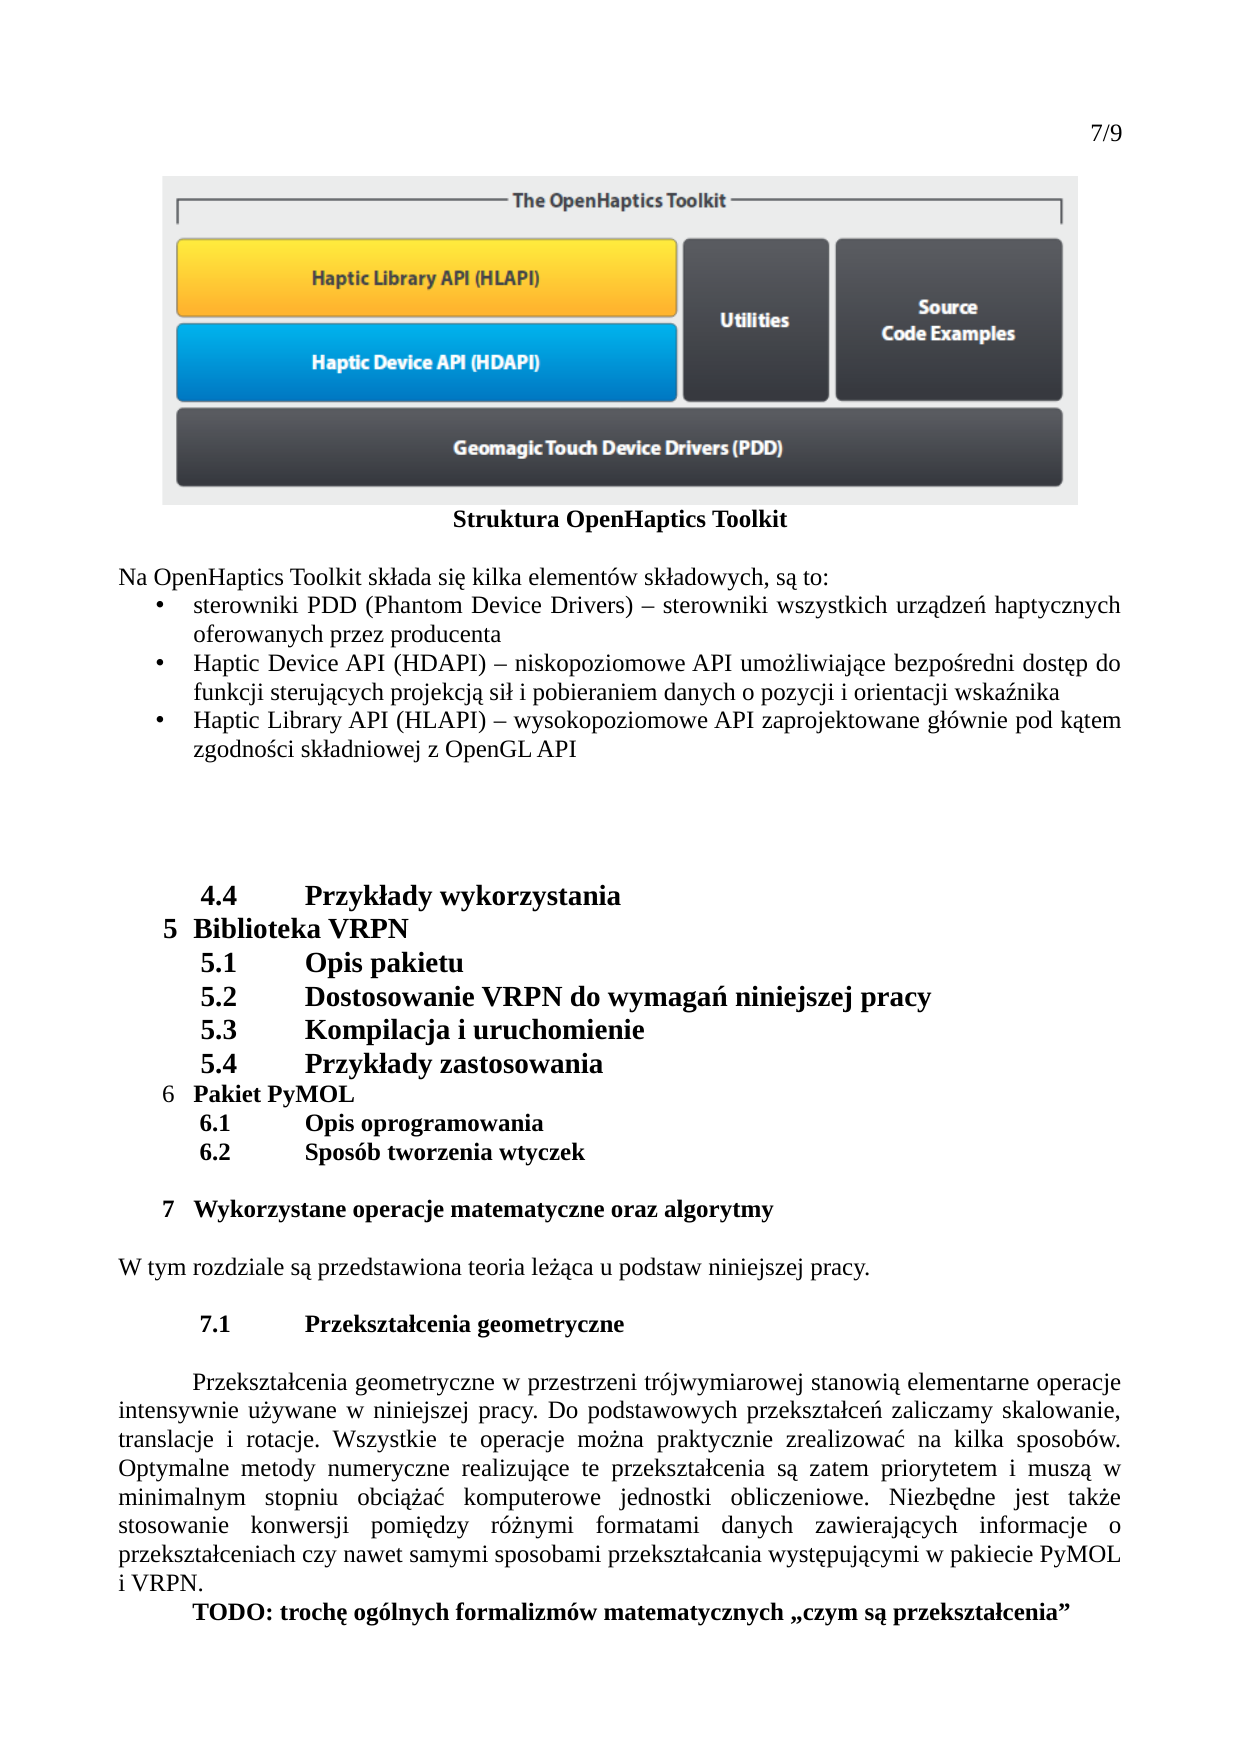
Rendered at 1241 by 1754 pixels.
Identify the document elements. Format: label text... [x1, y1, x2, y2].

list Haptic Device API (HDAPI) – niskopoziomowe API umożliwiające bezpośredni dostęp do funkcji sterujących projekcją sił i pobieraniem danych o pozycji i orientacji wskaźnika [156, 648, 1122, 706]
list Sposób tworzenia wtyczek [193, 1137, 1122, 1166]
list Opis oprogramowania [193, 1108, 1122, 1137]
text W tym rozdziale są przedstawiona teoria leżąca u podstaw niniejszej pracy. [118, 1252, 1122, 1281]
list Dostosowanie VRPN do wymagań niniejszej pracy [193, 979, 1122, 1012]
list Przykłady zastosowania [193, 1046, 1122, 1079]
text TODO: trochę ogólnych formalizmów matematycznych „czym są przekształcenia” [118, 1597, 1122, 1626]
list Biblioteka VRPN [156, 912, 1122, 945]
list Pakiet PyMOL [156, 1079, 1122, 1108]
list Opis pakietu [193, 945, 1122, 979]
list Wykorzystane operacje matematyczne oraz algorytmy [156, 1194, 1122, 1223]
list Przykłady wykorzystania [193, 878, 1122, 912]
list Haptic Library API (HLAPI) – wysokopoziomowe API zaprojektowane głównie pod kątem zgodności składniowej z OpenGL API [156, 706, 1122, 763]
list Kompilacja i uruchomienie [193, 1012, 1122, 1046]
list Przekształcenia geometryczne [193, 1309, 1122, 1338]
picture [162, 176, 1078, 505]
text Przekształcenia geometryczne w przestrzeni trójwymiarowej stanowią elementarne operacje intensywnie używane w niniejszej pracy. Do podstawowych przekształceń zaliczamy skalowanie, translacje i rotacje. Wszystkie te operacje można praktycznie zrealizować na kilka sposobów. Optymalne metody numeryczne realizujące te przekształcenia są zatem priorytetem i muszą w minimalnym stopniu obciążać komputerowe jednostki obliczeniowe. Niezbędne jest także stosowanie konwersji pomiędzy różnymi formatami danych zawierających informacje o przekształceniach czy nawet samymi sposobami przekształcania występującymi w pakiecie PyMOL i VRPN. [118, 1367, 1122, 1597]
list sterowniki PDD (Phantom Device Drivers) – sterowniki wszystkich urządzeń haptycznych oferowanych przez producenta [156, 591, 1122, 648]
text Na OpenHaptics Toolkit składa się kilka elementów składowych, są to: [118, 562, 1122, 591]
text Struktura OpenHaptics Toolkit [118, 176, 1122, 533]
